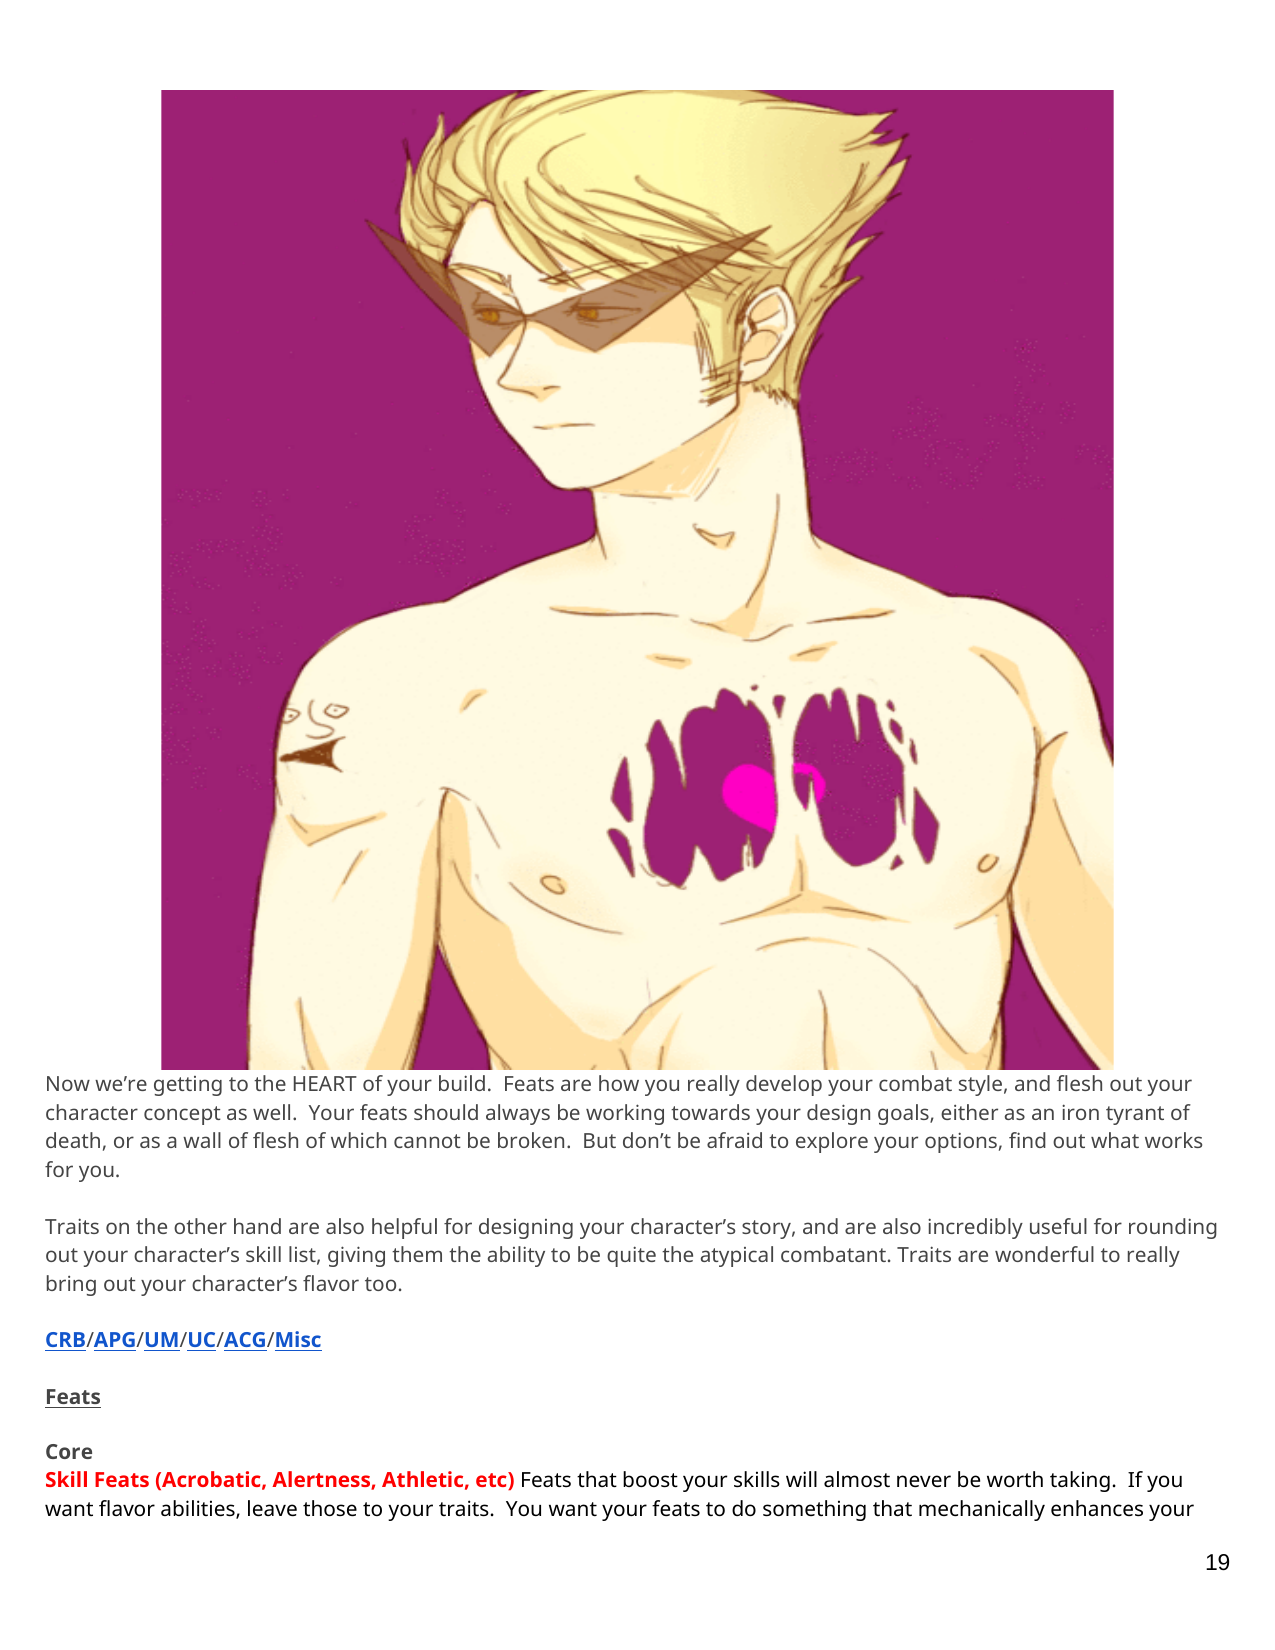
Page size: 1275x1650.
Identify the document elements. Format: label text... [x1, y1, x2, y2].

text Now we’re getting to the HEART of your build. Feats are how you really develop your combat style, and flesh out your character concept as well. Your feats should always be working towards your design goals, either as an iron tyrant of death, or as a wall of flesh of which cannot be broken. But don’t be afraid to explore your options, find out what works for you. [45, 1069, 1230, 1183]
picture [161, 90, 1114, 1070]
text CRB/APG/UM/UC/ACG/Misc [45, 1326, 1230, 1354]
text Skill Feats (Acrobatic, Alertness, Athletic, etc) Feats that boost your skills will almost never be worth taking. If you want flavor abilities, leave those to your traits. You want your feats to do something that mechanically enhances your [45, 1466, 1230, 1522]
text Traits on the other hand are also helpful for designing your character’s story, and are also incredibly useful for rounding out your character’s skill list, giving them the ability to be quite the atypical combatant. Traits are wonderful to really bring out your character’s flavor too. [45, 1212, 1230, 1297]
text Feats [45, 1382, 1230, 1411]
text Core [45, 1437, 1230, 1466]
